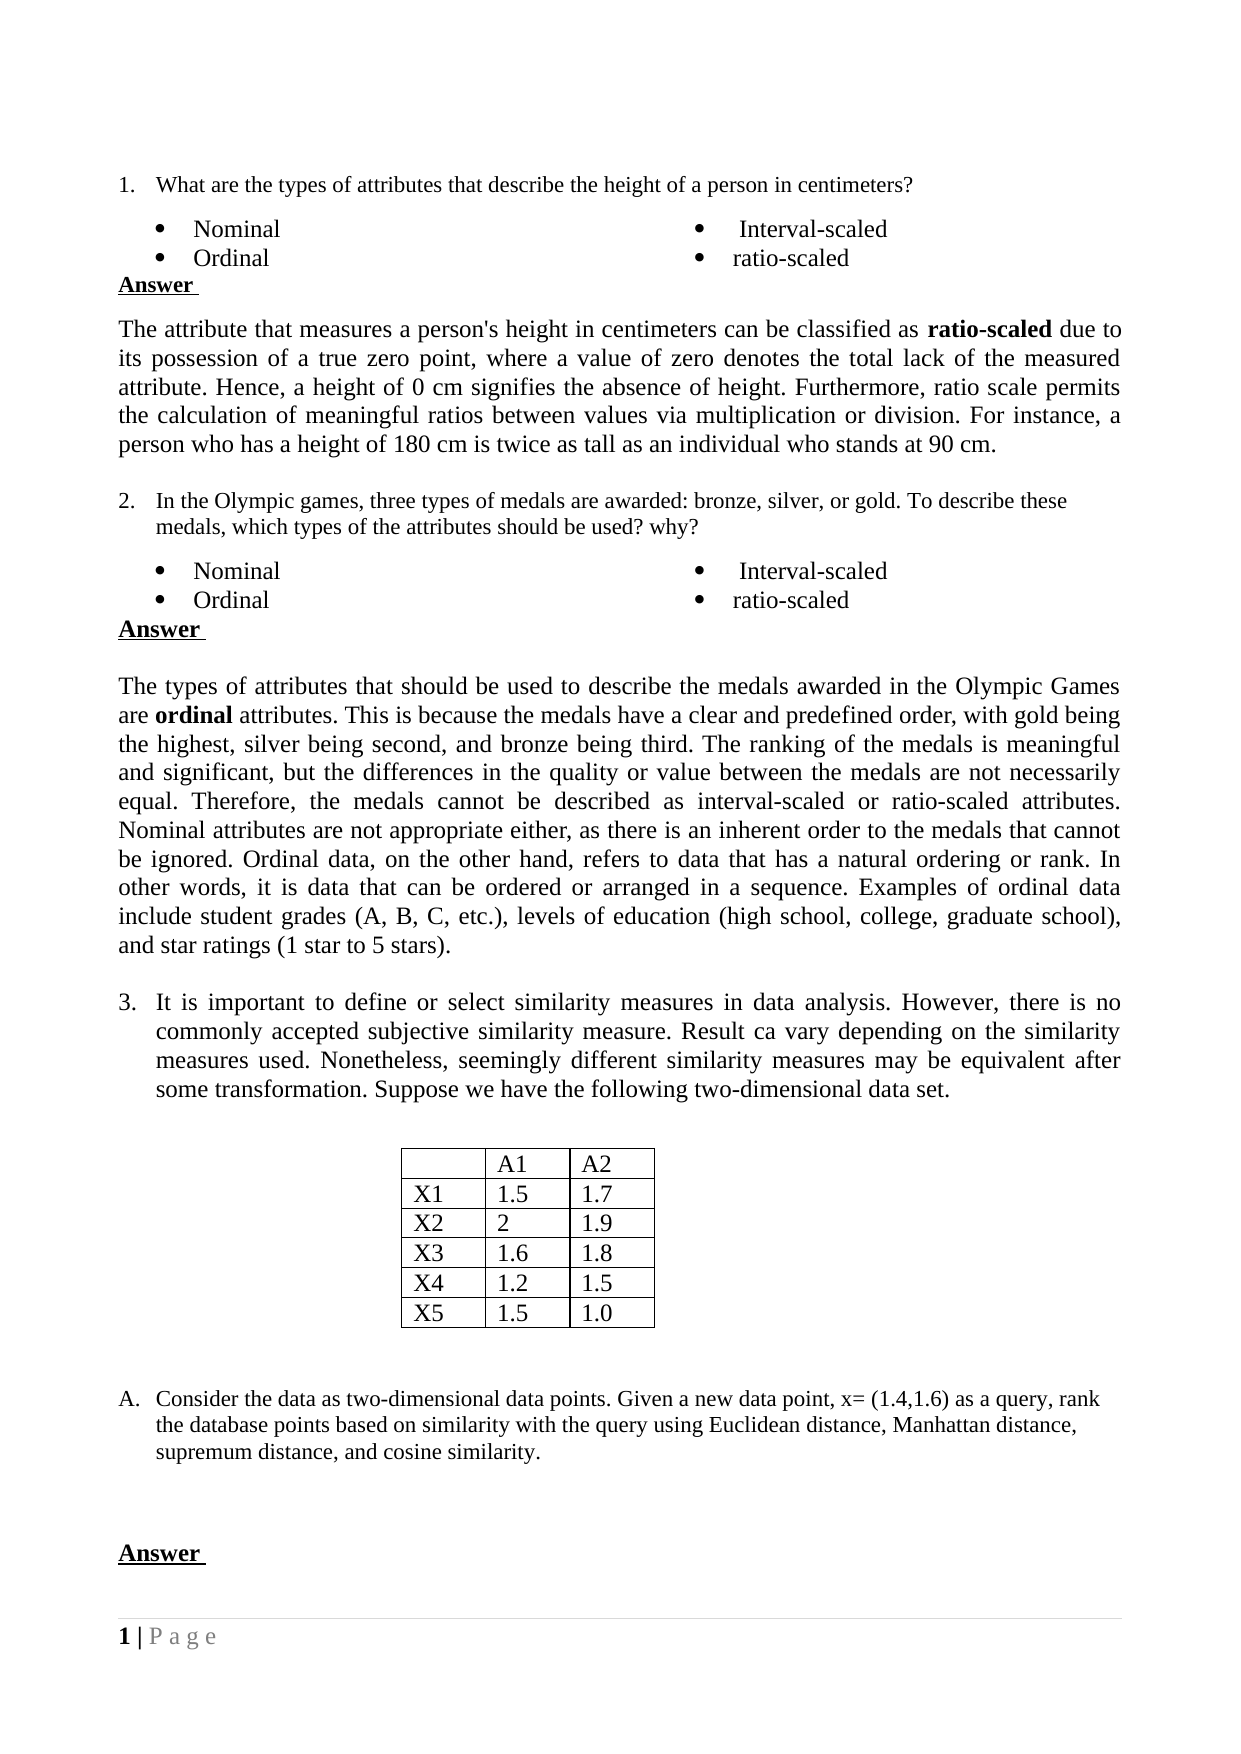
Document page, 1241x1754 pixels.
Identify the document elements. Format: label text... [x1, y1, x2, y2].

table_cell X4 [402, 1268, 485, 1297]
table_cell 1.2 [486, 1268, 569, 1297]
list It is important to define or select similarity measures in data analysis. However, there is no commonly accepted subjective similarity measure. Result ca vary depending on the similarity measures used. Nonetheless, seemingly different similarity measures may be equivalent after some transformation. Suppose we have the following two-dimensional data set. [118, 987, 1122, 1102]
list Ordinal [156, 243, 583, 271]
table_cell 1.5 [486, 1298, 569, 1327]
list ratio-scaled [695, 585, 1122, 614]
text The attribute that measures a person's height in centimeters can be classified as ratio-scaled due to its possession of a true zero point, where a value of zero denotes the total lack of the measured attribute. Hence, a height of 0 cm signifies the absence of height. Furthermore, ratio scale permits the calculation of meaningful ratios between values via multiplication or division. For instance, a person who has a height of 180 cm is twice as tall as an individual who stands at 90 cm. [118, 314, 1122, 458]
text Answer [118, 1538, 1122, 1567]
list Answer [118, 271, 1122, 298]
list Nominal [156, 556, 583, 585]
table_header [402, 1149, 485, 1178]
table_cell 2 [486, 1209, 569, 1237]
table_cell 1.5 [571, 1268, 654, 1297]
text Answer [118, 614, 1122, 642]
list Nominal [156, 214, 583, 243]
list ratio-scaled [695, 243, 1122, 271]
list Interval-scaled [695, 556, 1122, 585]
list What are the types of attributes that describe the height of a person in centimeters? [118, 171, 1122, 197]
table_cell 1.6 [486, 1238, 569, 1267]
table_cell 1.5 [486, 1179, 569, 1207]
list Consider the data as two-dimensional data points. Given a new data point, x= (1.4,1.6) as a query, rank the database points based on similarity with the query using Euclidean distance, Manhattan distance, supremum distance, and cosine similarity. [118, 1385, 1122, 1464]
table_header A2 [571, 1149, 654, 1178]
text The types of attributes that should be used to describe the medals awarded in the Olympic Games are ordinal attributes. This is because the medals have a clear and predefined order, with gold being the highest, silver being second, and bronze being third. The ranking of the medals is meaningful and significant, but the differences in the quality or value between the medals are not necessarily equal. Therefore, the medals cannot be described as interval-scaled or ratio-scaled attributes. Nominal attributes are not appropriate either, as there is an inherent order to the medals that cannot be ignored. Ordinal data, on the other hand, refers to data that has a natural ordering or rank. In other words, it is data that can be ordered or arranged in a sequence. Examples of ordinal data include student grades (A, B, C, etc.), levels of education (high school, college, graduate school), and star ratings (1 star to 5 stars). [118, 671, 1122, 959]
table_cell 1.7 [571, 1179, 654, 1207]
table_cell 1.9 [571, 1209, 654, 1237]
table_cell X3 [402, 1238, 485, 1267]
table_cell X1 [402, 1179, 485, 1207]
list In the Olympic games, three types of medals are awarded: bronze, silver, or gold. To describe these medals, which types of the attributes should be used? why? [118, 487, 1122, 539]
list Interval-scaled [695, 214, 1122, 243]
list Ordinal [156, 585, 583, 614]
table_cell X2 [402, 1209, 485, 1237]
table_cell 1.0 [571, 1298, 654, 1327]
table_cell X5 [402, 1298, 485, 1327]
table_header A1 [486, 1149, 569, 1178]
table_cell 1.8 [571, 1238, 654, 1267]
